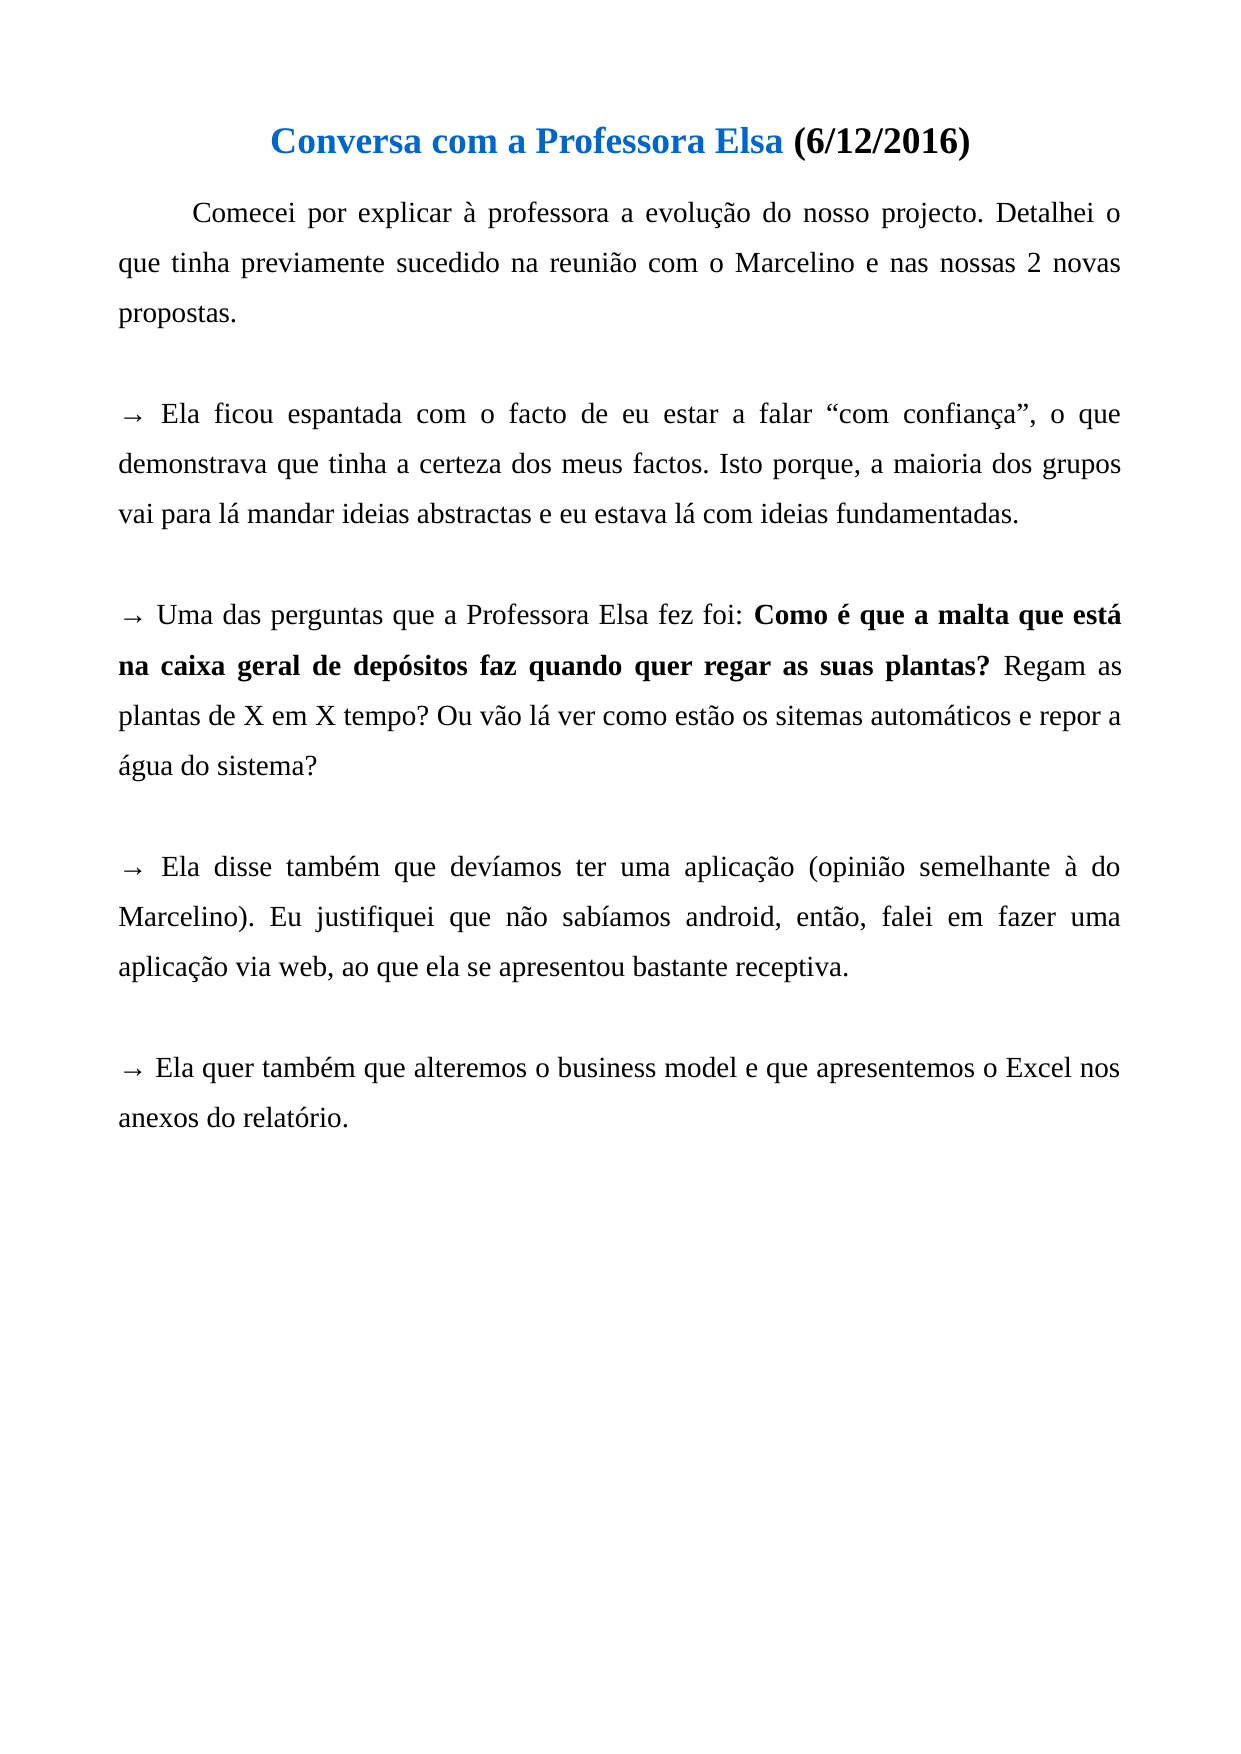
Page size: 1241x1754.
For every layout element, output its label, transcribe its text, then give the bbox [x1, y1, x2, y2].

text Comecei por explicar à professora a evolução do nosso projecto. Detalhei o que tinha previamente sucedido na reunião com o Marcelino e nas nossas 2 novas propostas. [118, 195, 1122, 329]
text → Ela disse também que devíamos ter uma aplicação (opinião semelhante à do Marcelino). Eu justifiquei que não sabíamos android, então, falei em fazer uma aplicação via web, ao que ela se apresentou bastante receptiva. [118, 849, 1122, 983]
text Conversa com a Professora Elsa (6/12/2016) [118, 118, 1122, 161]
text → Uma das perguntas que a Professora Elsa fez foi: Como é que a malta que está na caixa geral de depósitos faz quando quer regar as suas plantas? Regam as plantas de X em X tempo? Ou vão lá ver como estão os sitemas automáticos e repor a água do sistema? [118, 597, 1122, 782]
text → Ela quer também que alteremos o business model e que apresentemos o Excel nos anexos do relatório. [118, 1050, 1122, 1134]
text → Ela ficou espantada com o facto de eu estar a falar “com confiança”, o que demonstrava que tinha a certeza dos meus factos. Isto porque, a maioria dos grupos vai para lá mandar ideias abstractas e eu estava lá com ideias fundamentadas. [118, 396, 1122, 530]
